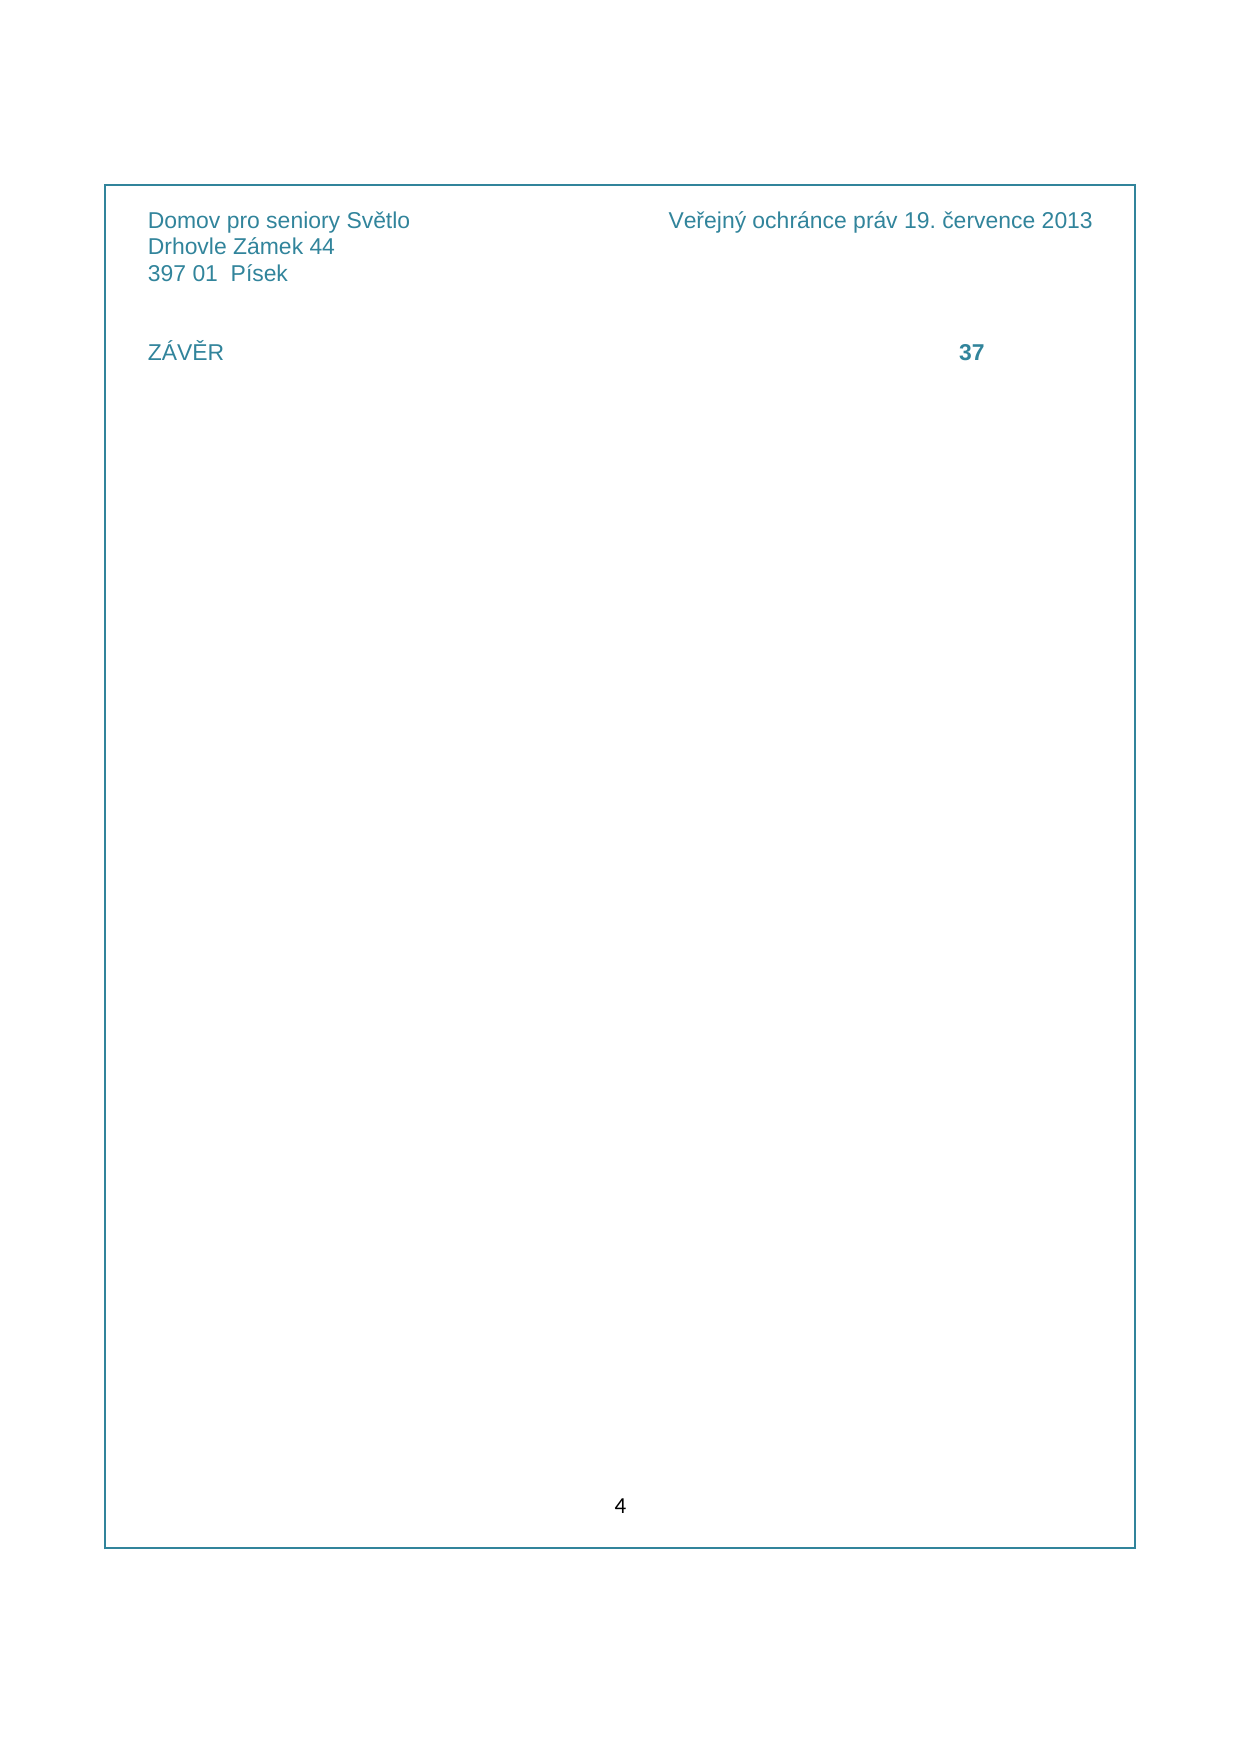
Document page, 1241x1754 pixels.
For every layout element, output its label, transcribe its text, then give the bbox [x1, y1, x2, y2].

text ZÁVĚR 37 [148, 338, 1092, 365]
